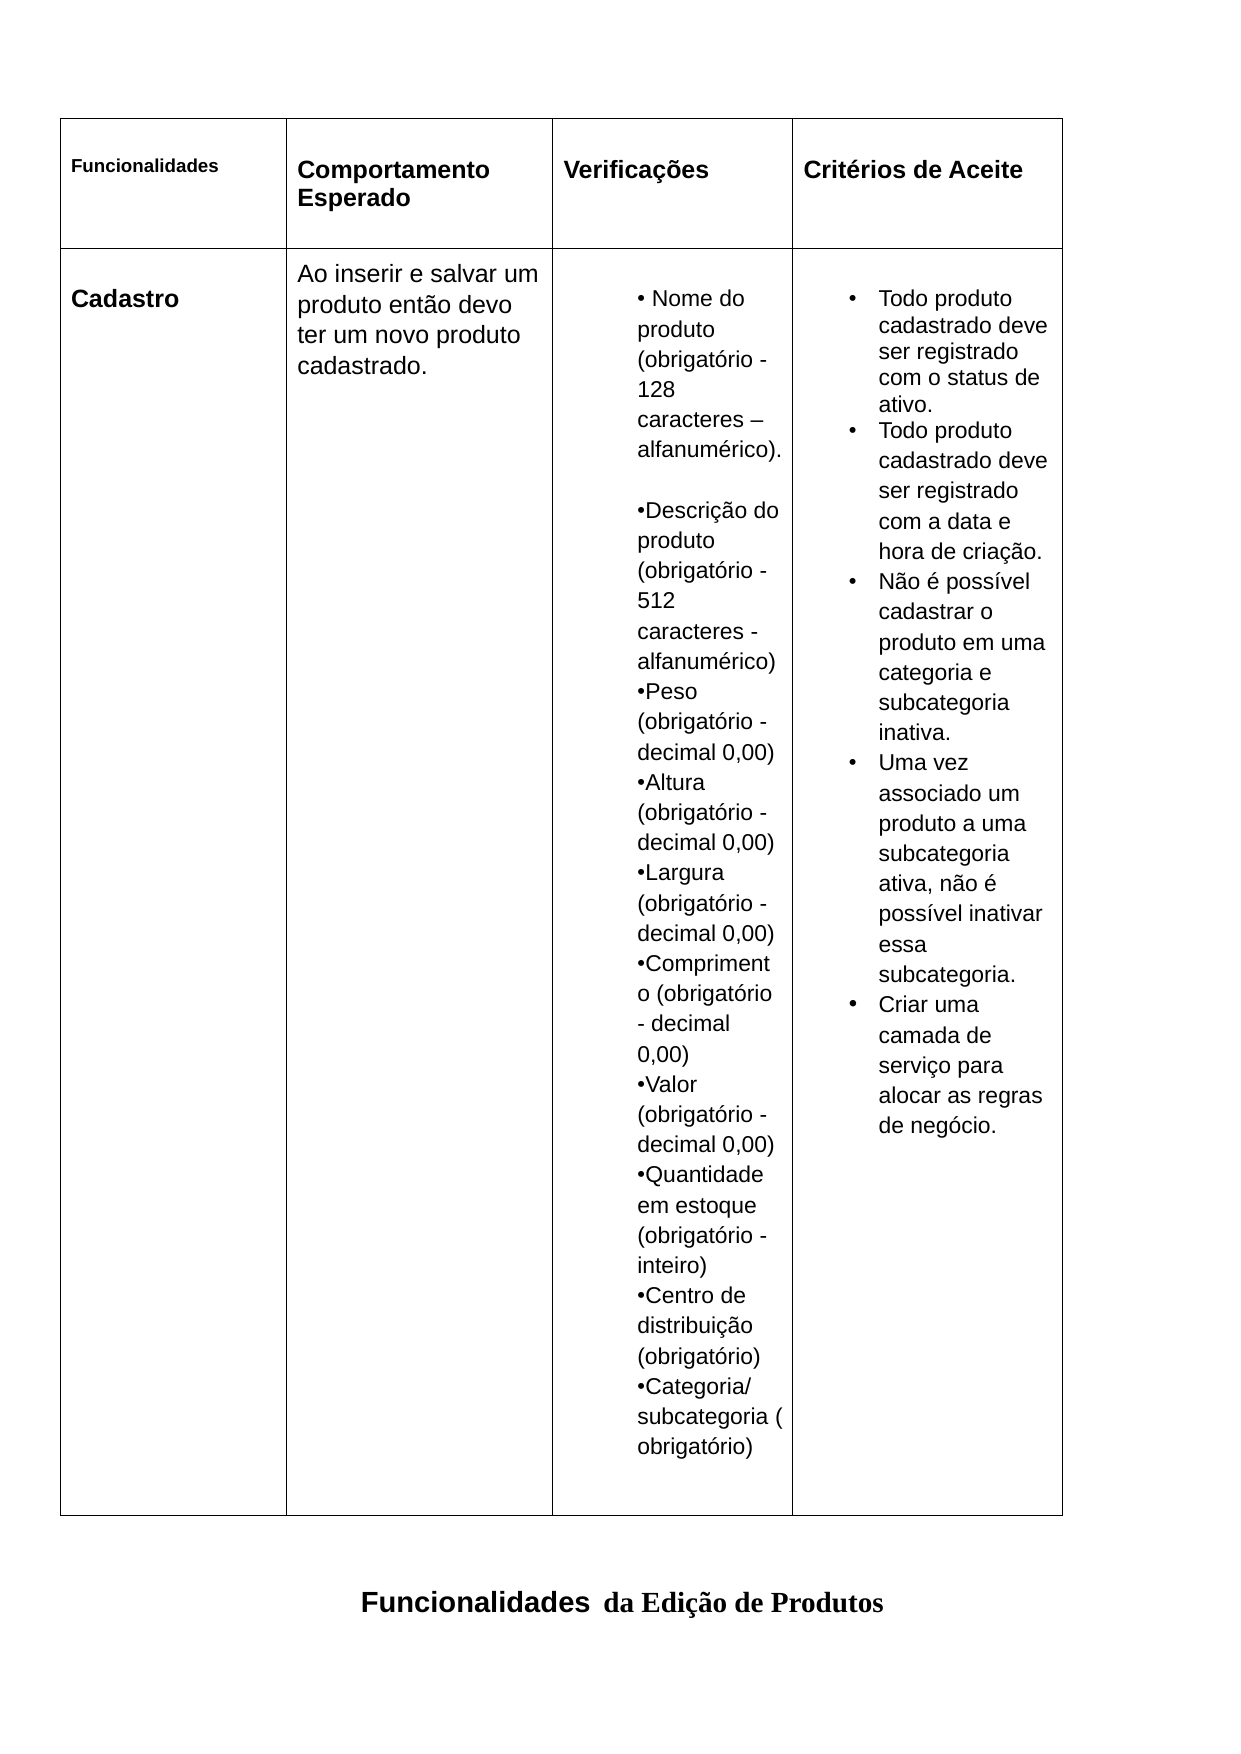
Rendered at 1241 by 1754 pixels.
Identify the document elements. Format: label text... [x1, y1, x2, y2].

table_cell Nome do produto (obrigatório - 128 caracteres – alfanumérico). Descrição do produto (obrigatório - 512 caracteres - alfanumérico) Peso (obrigatório - decimal 0,00) Altura (obrigatório - decimal 0,00) Largura (obrigatório - decimal 0,00) Comprimento (obrigatório - decimal 0,00) Valor (obrigatório - decimal 0,00) Quantidade em estoque (obrigatório - inteiro) Centro de distribuição (obrigatório) Categoria/subcategoria (obrigatório) [553, 249, 792, 1515]
table_cell Cadastro [61, 249, 286, 1515]
table_cell Todo produto cadastrado deve ser registrado com o status de ativo. Todo produto cadastrado deve ser registrado com a data e hora de criação. Não é possível cadastrar o produto em uma categoria e subcategoria inativa. Uma vez associado um produto a uma subcategoria ativa, não é possível inativar essa subcategoria. Criar uma camada de serviço para alocar as regras de negócio. [793, 249, 1062, 1515]
table_header Comportamento Esperado [287, 119, 552, 247]
text Funcionalidades da Edição de Produtos [118, 1566, 1122, 1623]
table_header Funcionalidades [61, 119, 286, 247]
table_cell Ao inserir e salvar um produto então devo ter um novo produto cadastrado. [287, 249, 552, 1515]
table_header Verificações [553, 119, 792, 247]
table_header Critérios de Aceite [793, 119, 1062, 247]
